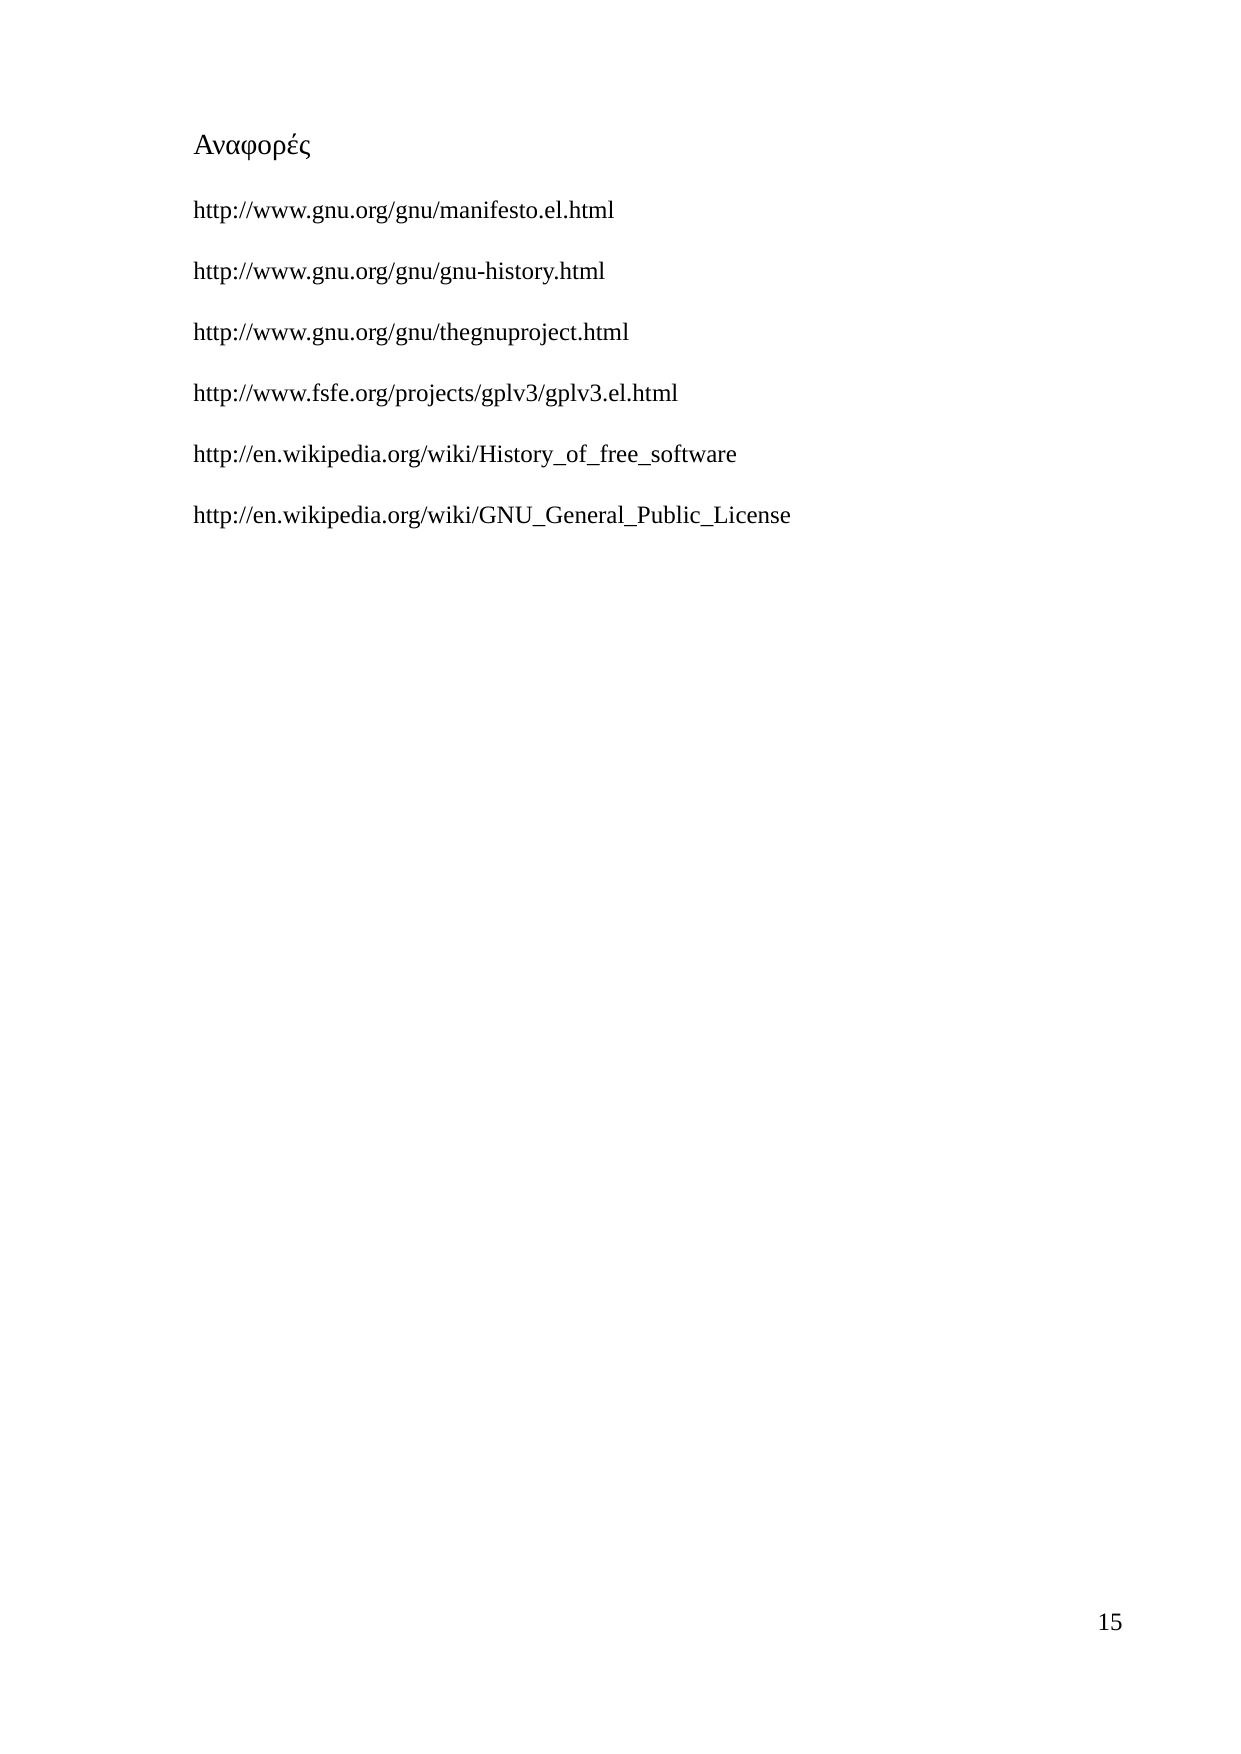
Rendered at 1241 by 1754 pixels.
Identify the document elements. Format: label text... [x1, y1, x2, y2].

text http://www.gnu.org/gnu/gnu-history.html [118, 256, 1122, 285]
text Αναφορές [118, 127, 1122, 161]
text http://www.fsfe.org/projects/gplv3/gplv3.el.html [118, 378, 1122, 407]
text http://www.gnu.org/gnu/thegnuproject.html [118, 317, 1122, 346]
text http://www.gnu.org/gnu/manifesto.el.html [118, 195, 1122, 224]
text http://en.wikipedia.org/wiki/GNU_General_Public_License [118, 501, 1122, 529]
text http://en.wikipedia.org/wiki/History_of_free_software [118, 439, 1122, 468]
